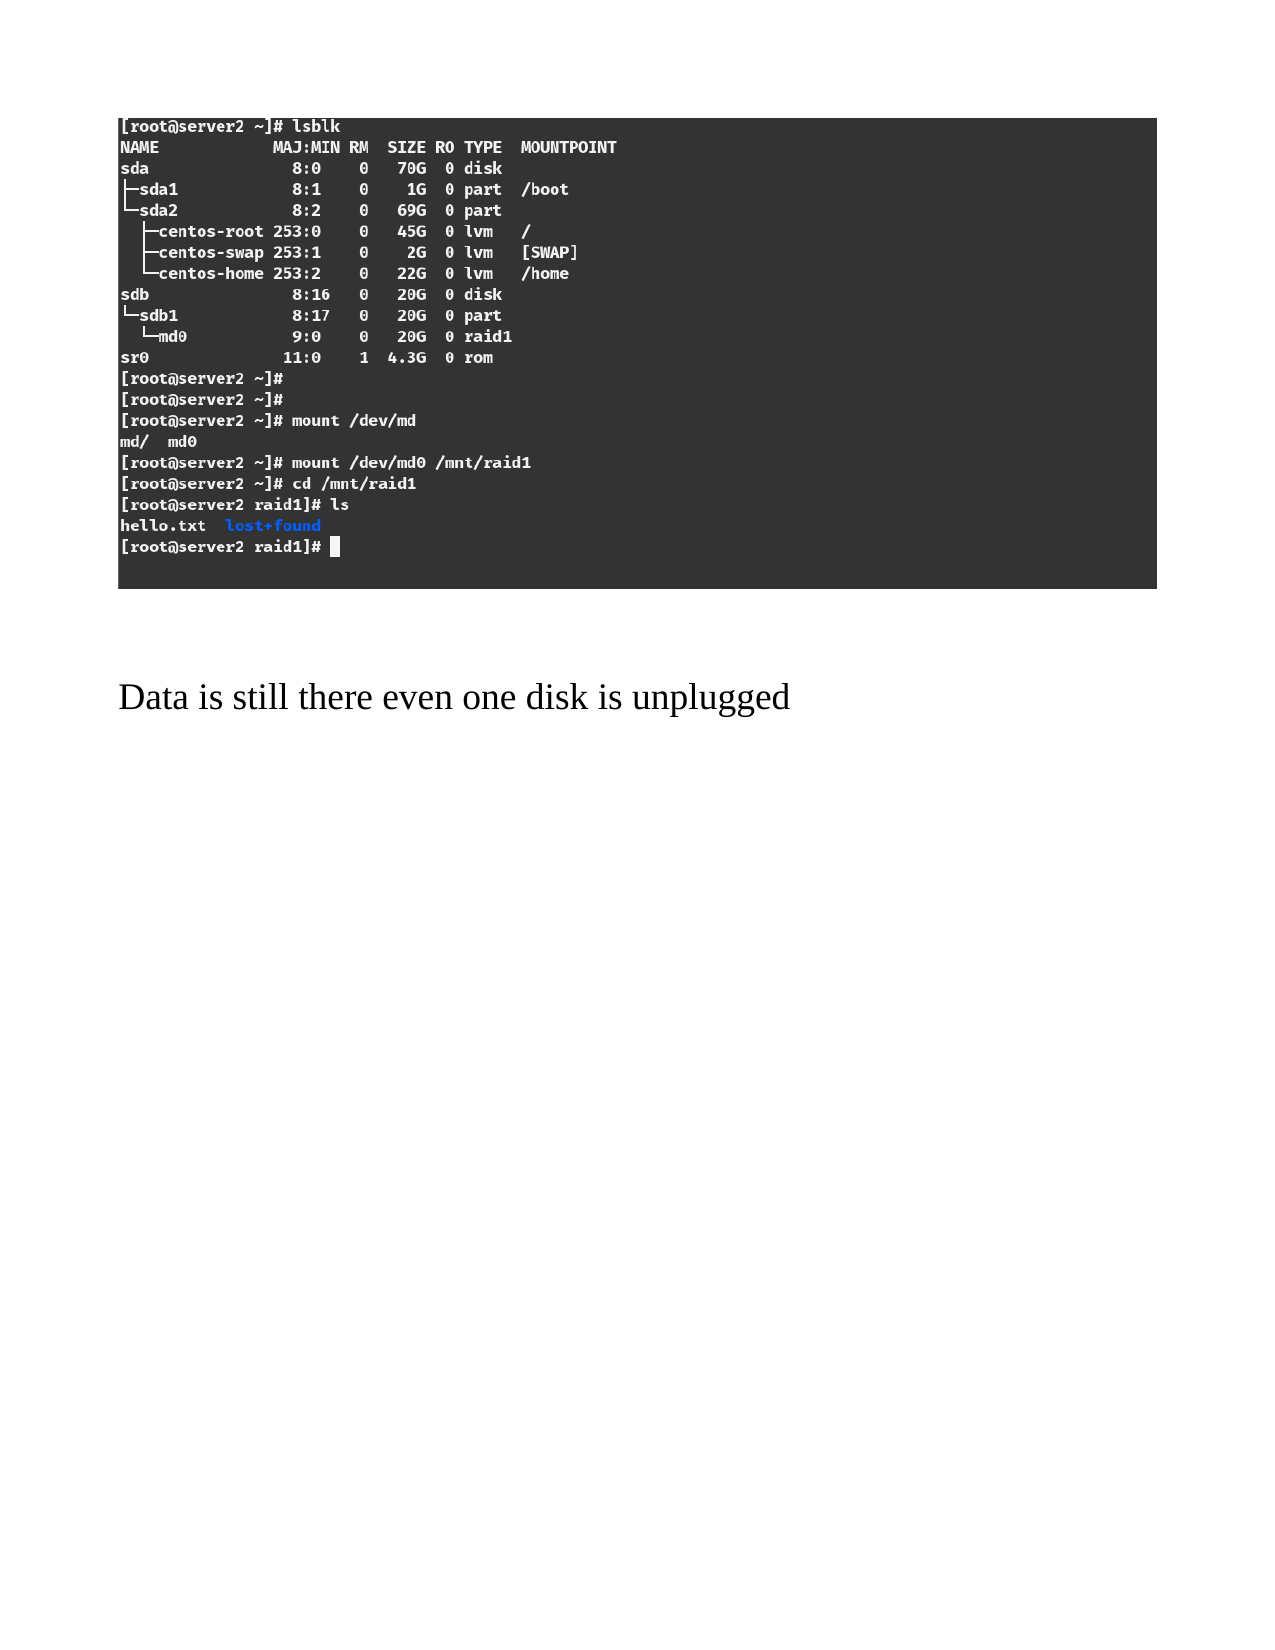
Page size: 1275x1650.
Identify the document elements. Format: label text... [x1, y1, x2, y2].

text Data is still there even one disk is unplugged [118, 674, 1157, 718]
picture [118, 118, 1157, 589]
